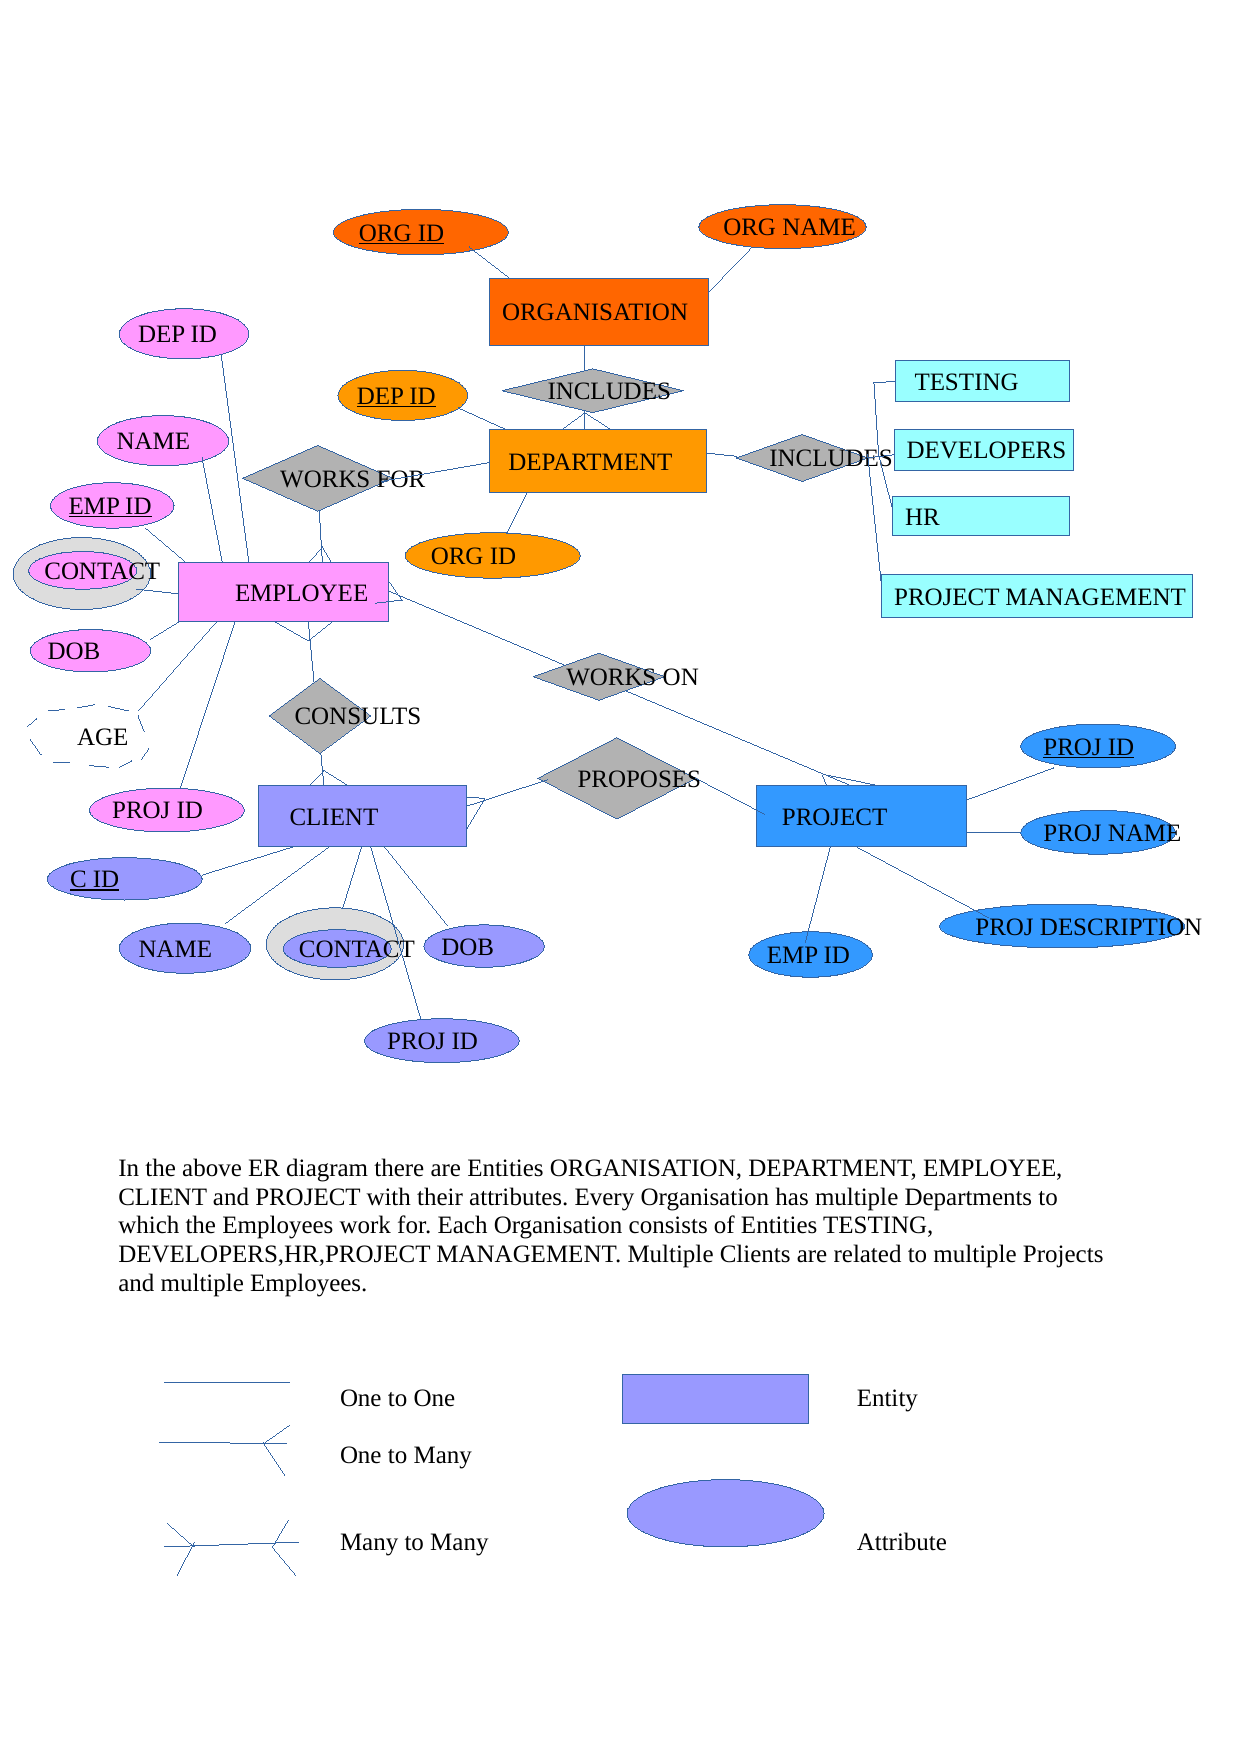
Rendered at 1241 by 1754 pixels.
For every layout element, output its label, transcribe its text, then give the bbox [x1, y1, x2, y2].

text One to One [118, 1383, 622, 1412]
text AGE [77, 722, 315, 751]
text Entity [809, 1383, 1122, 1412]
text In the above ER diagram there are Entities ORGANISATION, DEPARTMENT, EMPLOYEE, CLIENT and PROJECT with their attributes. Every Organisation has multiple Departments to which the Employees work for. Each Organisation consists of Entities TESTING, DEVELOPERS,HR,PROJECT MANAGEMENT. Multiple Clients are related to multiple Projects and multiple Employees. [118, 1153, 1122, 1297]
text One to Many [118, 1441, 1122, 1469]
text AGE [325, 722, 1122, 751]
text Many to Many Attribute [118, 1527, 1122, 1556]
